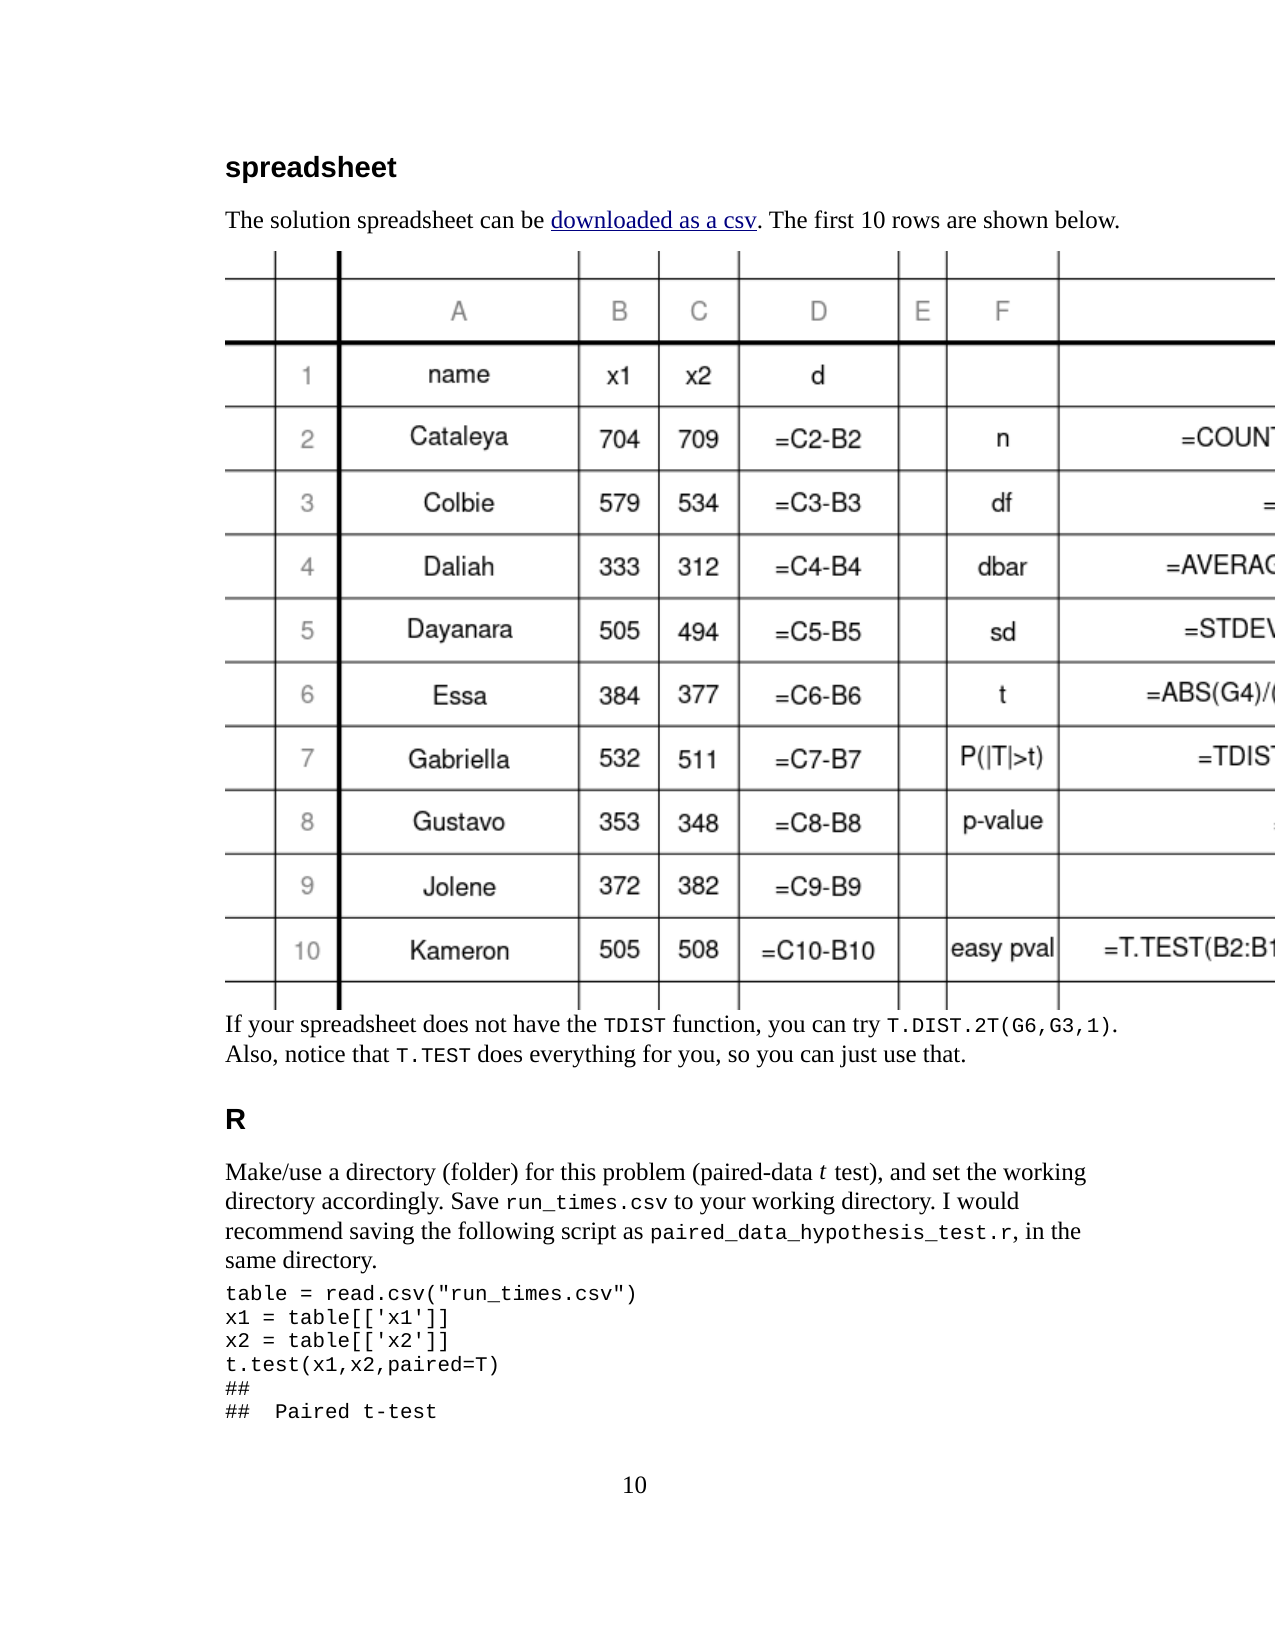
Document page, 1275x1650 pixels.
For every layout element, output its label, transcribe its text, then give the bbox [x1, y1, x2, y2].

subtitle spreadsheet [187, 150, 1125, 183]
list t.test(x1,x2,paired=T) [187, 1354, 1125, 1378]
picture [225, 251, 1275, 1010]
list ## [187, 1378, 1125, 1401]
list Make/use a directory (folder) for this problem (paired-data test), and set the working directory accordingly. Save run_times.csv to your working directory. I would recommend saving the following script as paired_data_hypothesis_test.r, in the same directory. [187, 1157, 1125, 1274]
list If your spreadsheet does not have the TDIST function, you can try T.DIST.2T(G6,G3,1). Also, notice that T.TEST does everything for you, so you can just use that. [187, 252, 1125, 1068]
list x1 = table[['x1']] [187, 1307, 1125, 1330]
list ## Paired t-test [187, 1401, 1125, 1425]
list table = read.csv("run_times.csv") [187, 1283, 1125, 1307]
list The solution spreadsheet can be downloaded as a csv. The first 10 rows are shown below. [187, 205, 1125, 234]
list x2 = table[['x2']] [187, 1330, 1125, 1354]
subtitle R [187, 1102, 1125, 1136]
